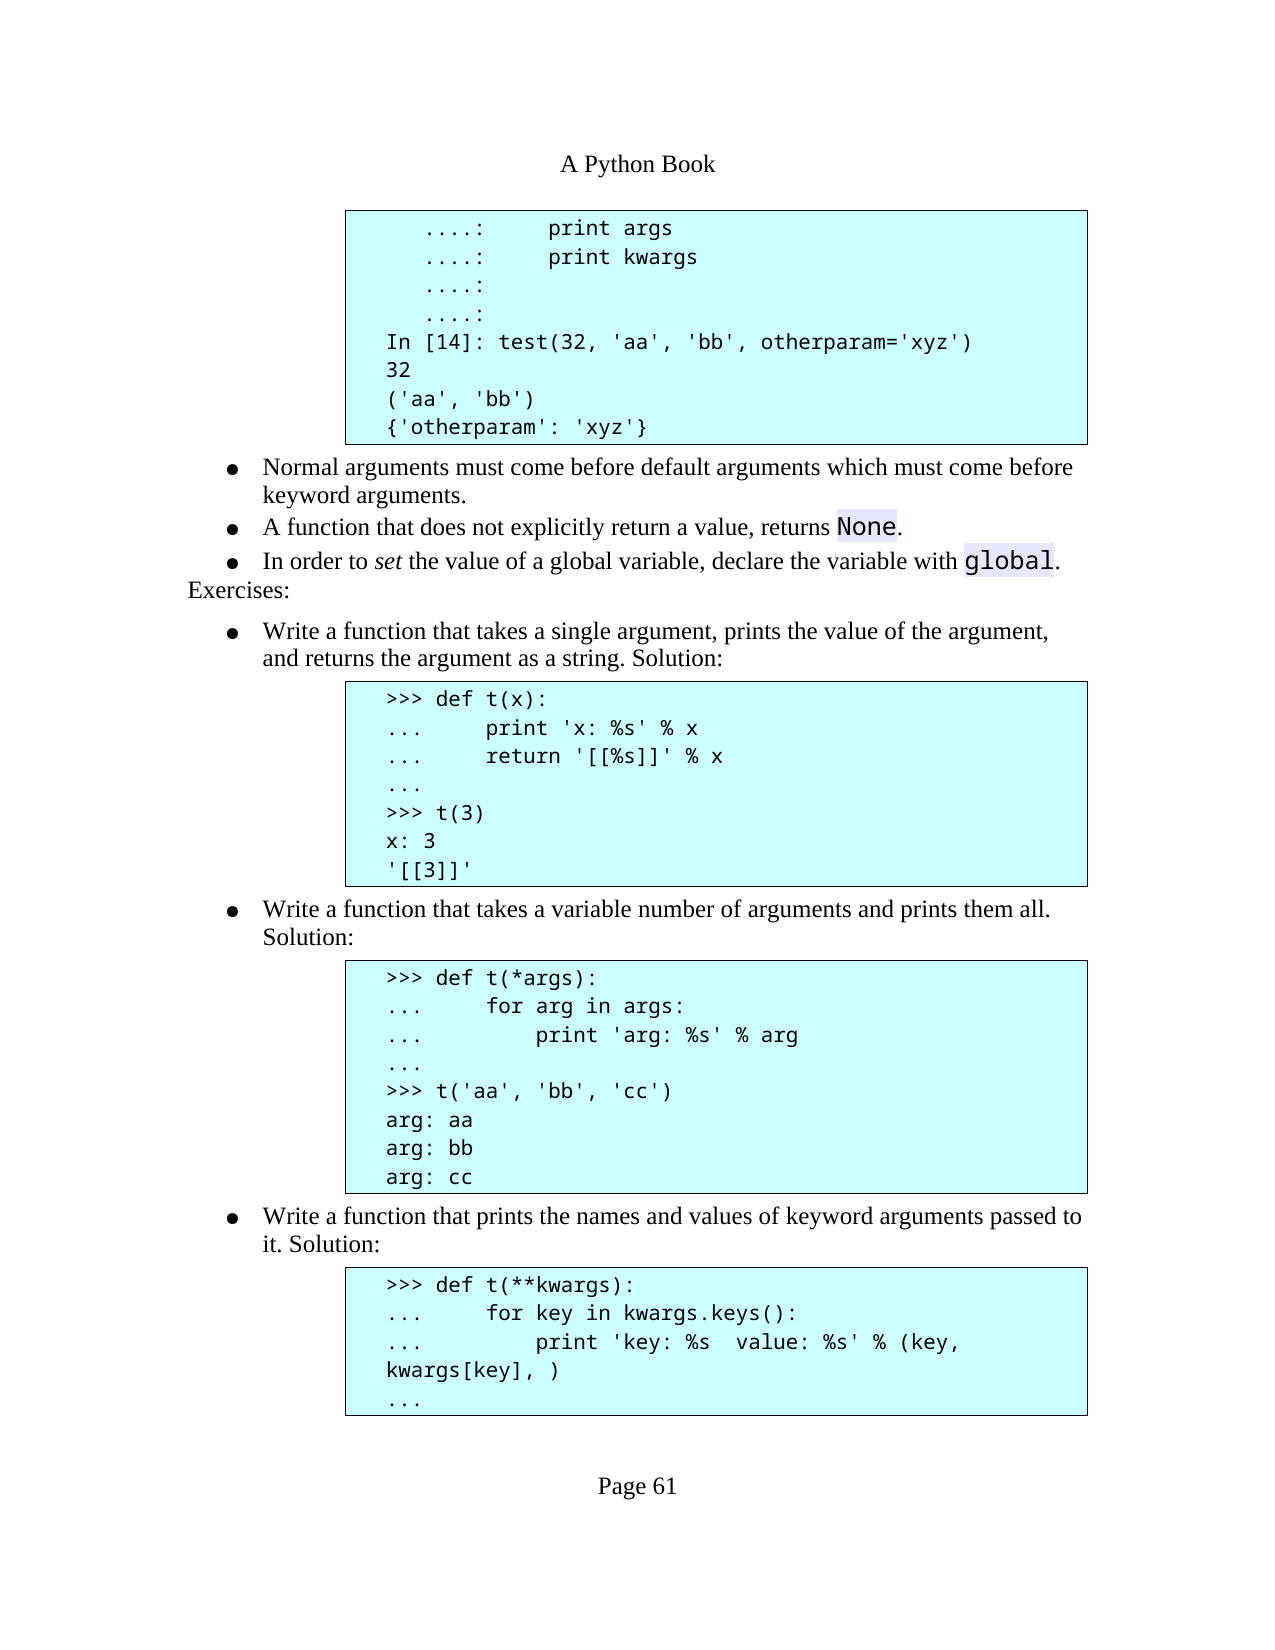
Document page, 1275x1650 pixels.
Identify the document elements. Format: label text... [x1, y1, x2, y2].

list Write a function that prints the names and values of keyword arguments passed to it. Solution: [225, 1202, 1087, 1258]
list >>> def t(*args): ... for arg in args: ... print 'arg: %s' % arg ... >>> t('aa', 'bb', 'cc') arg: aa arg: bb arg: cc [346, 961, 1087, 1193]
text Exercises: [187, 577, 1087, 604]
list >>> def t(**kwargs): ... for key in kwargs.keys(): ... print 'key: %s value: %s' % (key, kwargs[key], ) ... [346, 1268, 1087, 1415]
list Write a function that takes a single argument, prints the value of the argument, and returns the argument as a string. Solution: [225, 617, 1087, 672]
list A function that does not explicitly return a value, returns None. [225, 508, 1087, 542]
list Write a function that takes a variable number of arguments and prints them all. Solution: [225, 895, 1087, 951]
list >>> def t(x): ... print 'x: %s' % x ... return '[[%s]]' % x ... >>> t(3) x: 3 '[[3]]' [346, 682, 1087, 886]
list ....: print args ....: print kwargs ....: ....: In [14]: test(32, 'aa', 'bb', otherparam='xyz') 32 ('aa', 'bb') {'otherparam': 'xyz'} [346, 211, 1087, 444]
list Normal arguments must come before default arguments which must come before keyword arguments. [225, 453, 1087, 508]
list In order to set the value of a global variable, declare the variable with global. [225, 542, 1087, 577]
